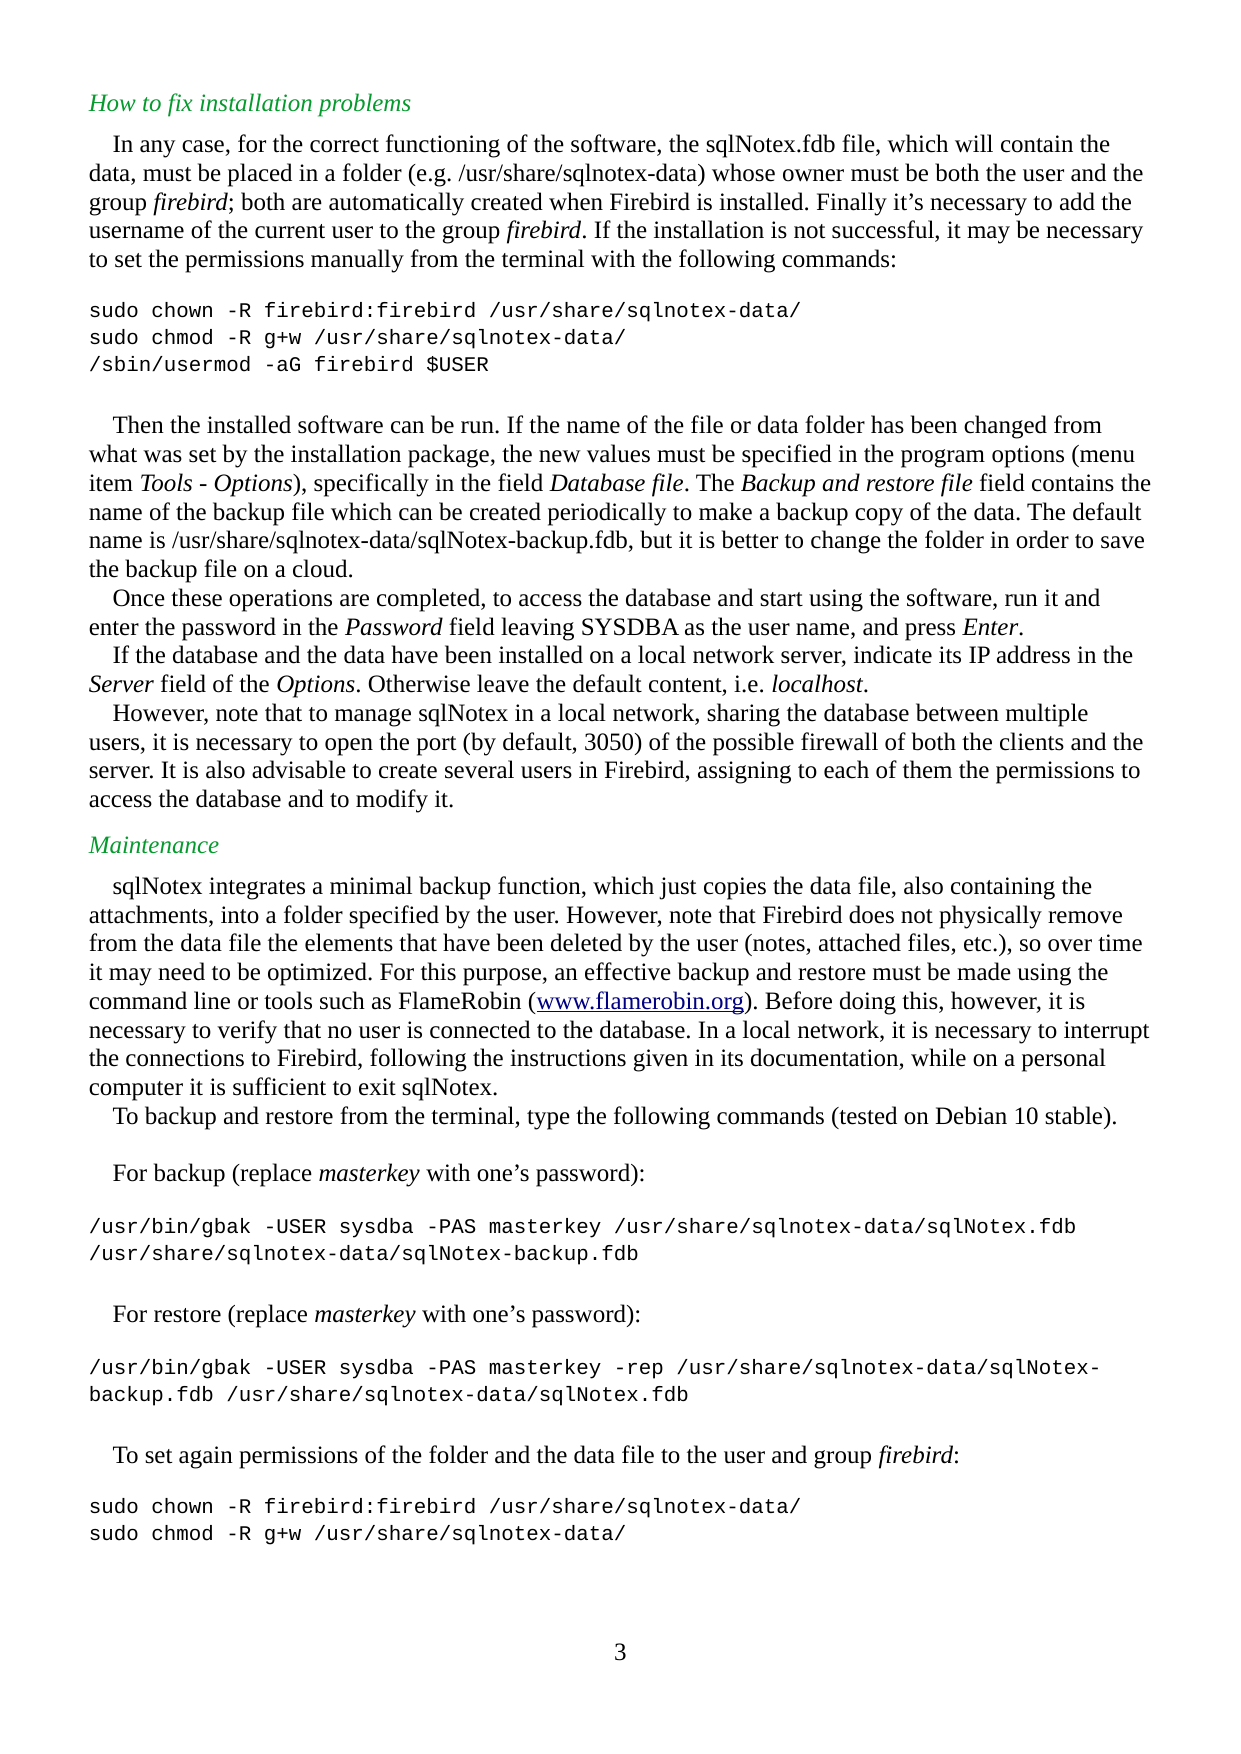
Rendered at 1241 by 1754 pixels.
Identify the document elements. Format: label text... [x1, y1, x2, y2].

text /usr/bin/gbak -USER sysdba -PAS masterkey /usr/share/sqlnotex-data/sqlNotex.fdb /usr/share/sqlnotex-data/sqlNotex-backup.fdb [88, 1216, 1152, 1267]
text sudo chmod -R g+w /usr/share/sqlnotex-data/ [88, 1523, 1152, 1547]
text Then the installed software can be run. If the name of the file or data folder has been changed from what was set by the installation package, the new values must be specified in the program options (menu item Tools - Options), specifically in the field Database file. The Backup and restore file field contains the name of the backup file which can be created periodically to make a backup copy of the data. The default name is /usr/share/sqlnotex-data/sqlNotex-backup.fdb, but it is better to change the folder in order to save the backup file on a cloud. [88, 410, 1152, 583]
text However, note that to manage sqlNotex in a local network, sharing the database between multiple users, it is necessary to open the port (by default, 3050) of the possible firewall of both the clients and the server. It is also advisable to create several users in Firebird, assigning to each of them the permissions to access the database and to modify it. [88, 698, 1152, 813]
text To set again permissions of the folder and the data file to the user and group firebird: [88, 1440, 1152, 1468]
text For restore (replace masterkey with one’s password): [88, 1299, 1152, 1328]
text Once these operations are completed, to access the database and start using the software, run it and enter the password in the Password field leaving SYSDBA as the user name, and press Enter. [88, 583, 1152, 640]
text sudo chmod -R g+w /usr/share/sqlnotex-data/ [88, 327, 1152, 351]
text sudo chown -R firebird:firebird /usr/share/sqlnotex-data/ [88, 300, 1152, 324]
text sqlNotex integrates a minimal backup function, which just copies the data file, also containing the attachments, into a folder specified by the user. However, note that Firebird does not physically remove from the data file the elements that have been deleted by the user (notes, attached files, etc.), so over time it may need to be optimized. For this purpose, an effective backup and restore must be made using the command line or tools such as FlameRobin (www.flamerobin.org). Before doing this, however, it is necessary to verify that no user is connected to the database. In a local network, it is necessary to interrupt the connections to Firebird, following the instructions given in its documentation, while on a personal computer it is sufficient to exit sqlNotex. [88, 871, 1152, 1101]
text sudo chown -R firebird:firebird /usr/share/sqlnotex-data/ [88, 1496, 1152, 1519]
subtitle Maintenance [88, 831, 1152, 859]
subtitle How to fix installation problems [88, 88, 1152, 117]
text /usr/bin/gbak -USER sysdba -PAS masterkey -rep /usr/share/sqlnotex-data/sqlNotex-backup.fdb /usr/share/sqlnotex-data/sqlNotex.fdb [88, 1357, 1152, 1407]
text To backup and restore from the terminal, type the following commands (tested on Debian 10 stable). [88, 1101, 1152, 1130]
text In any case, for the correct functioning of the software, the sqlNotex.fdb file, which will contain the data, must be placed in a folder (e.g. /usr/share/sqlnotex-data) whose owner must be both the user and the group firebird; both are automatically created when Firebird is installed. Finally it’s necessary to add the username of the current user to the group firebird. If the installation is not successful, it may be necessary to set the permissions manually from the terminal with the following commands: [88, 129, 1152, 273]
text If the database and the data have been installed on a local network server, indicate its IP address in the Server field of the Options. Otherwise leave the default content, i.e. localhost. [88, 640, 1152, 698]
text /sbin/usermod -aG firebird $USER [88, 354, 1152, 378]
text For backup (replace masterkey with one’s password): [88, 1158, 1152, 1187]
